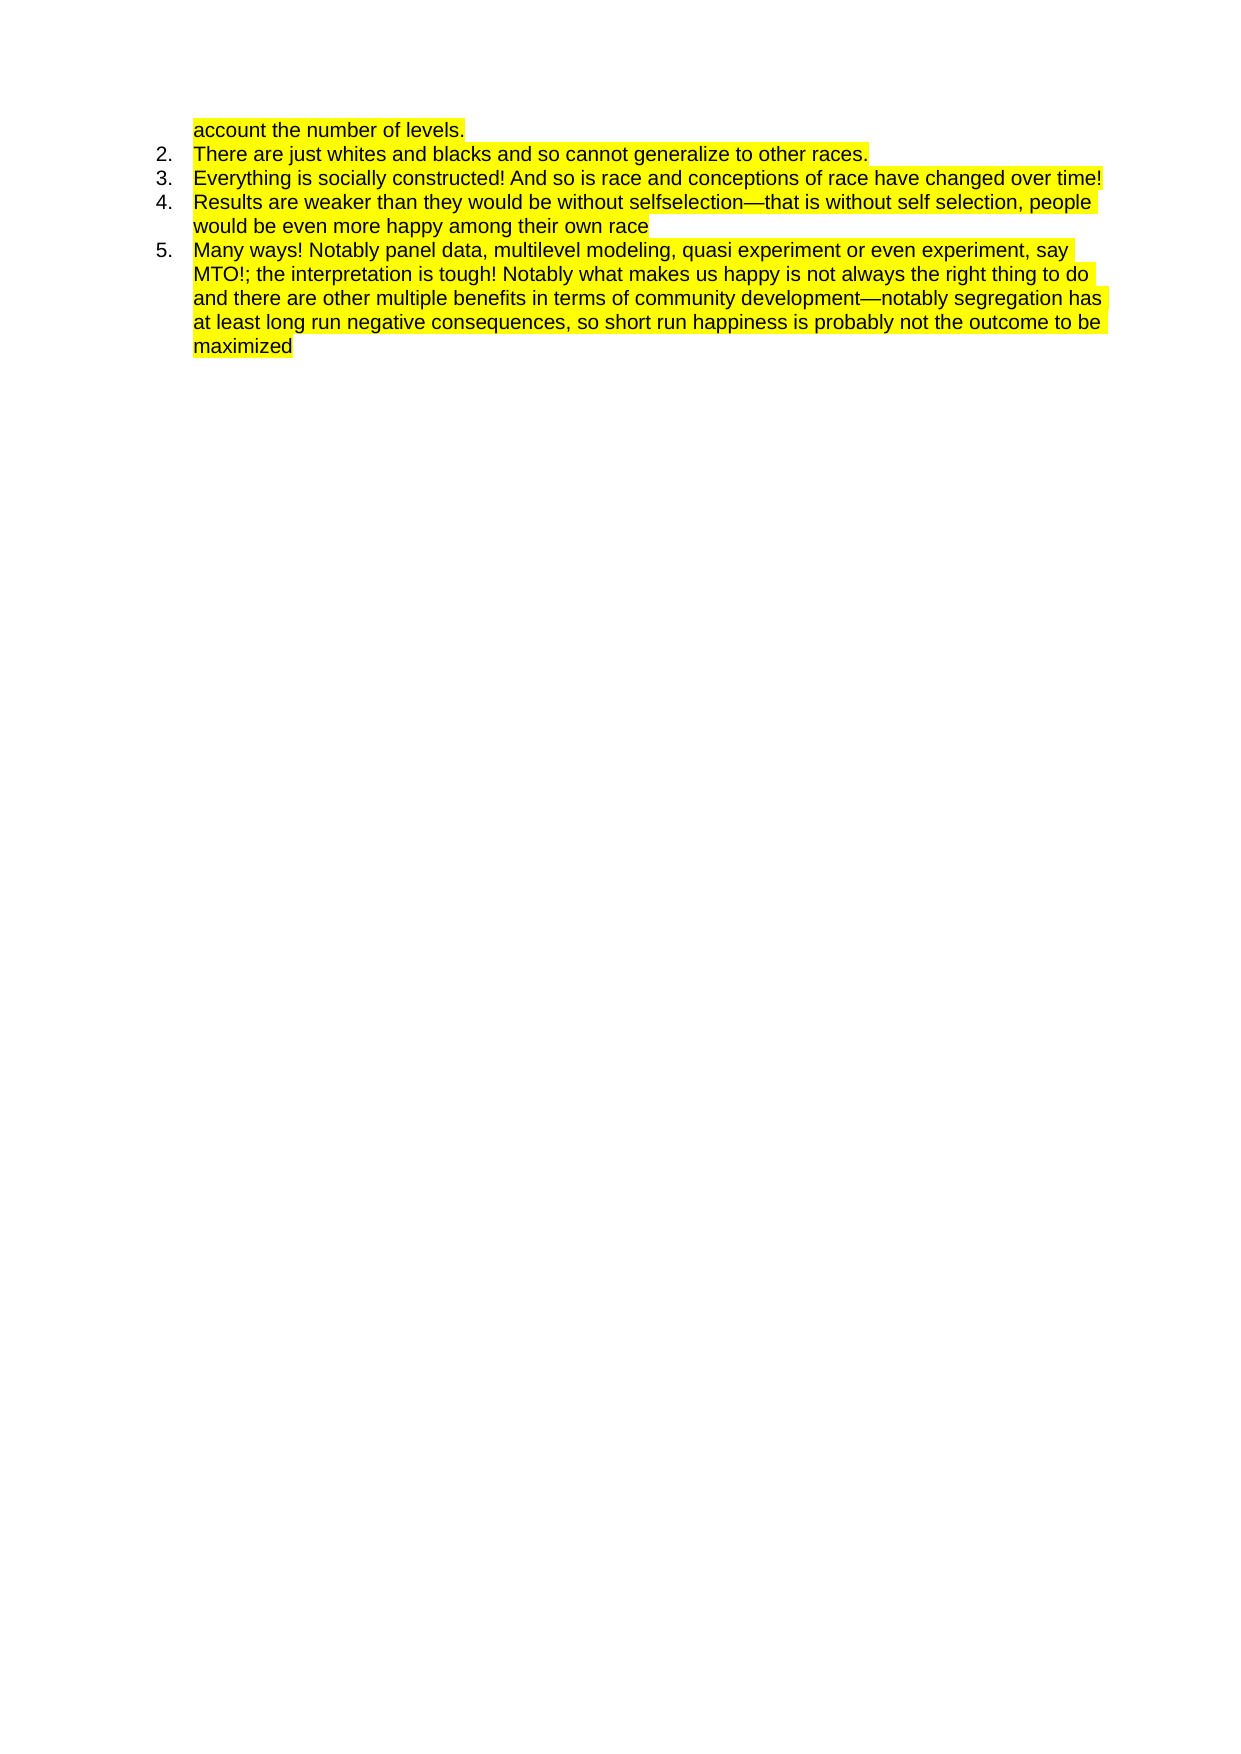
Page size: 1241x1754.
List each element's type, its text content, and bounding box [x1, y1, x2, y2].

list Results are weaker than they would be without selfselection—that is without self selection, people would be even more happy among their own race [156, 190, 1122, 238]
list Many ways! Notably panel data, multilevel modeling, quasi experiment or even experiment, say MTO!; the interpretation is tough! Notably what makes us happy is not always the right thing to do and there are other multiple benefits in terms of community development—notably segregation has at least long run negative consequences, so short run happiness is probably not the outcome to be maximized [156, 238, 1122, 358]
list Everything is socially constructed! And so is race and conceptions of race have changed over time! [156, 166, 1122, 190]
list account the number of levels. [156, 118, 1122, 142]
list There are just whites and blacks and so cannot generalize to other races. [156, 142, 1122, 166]
